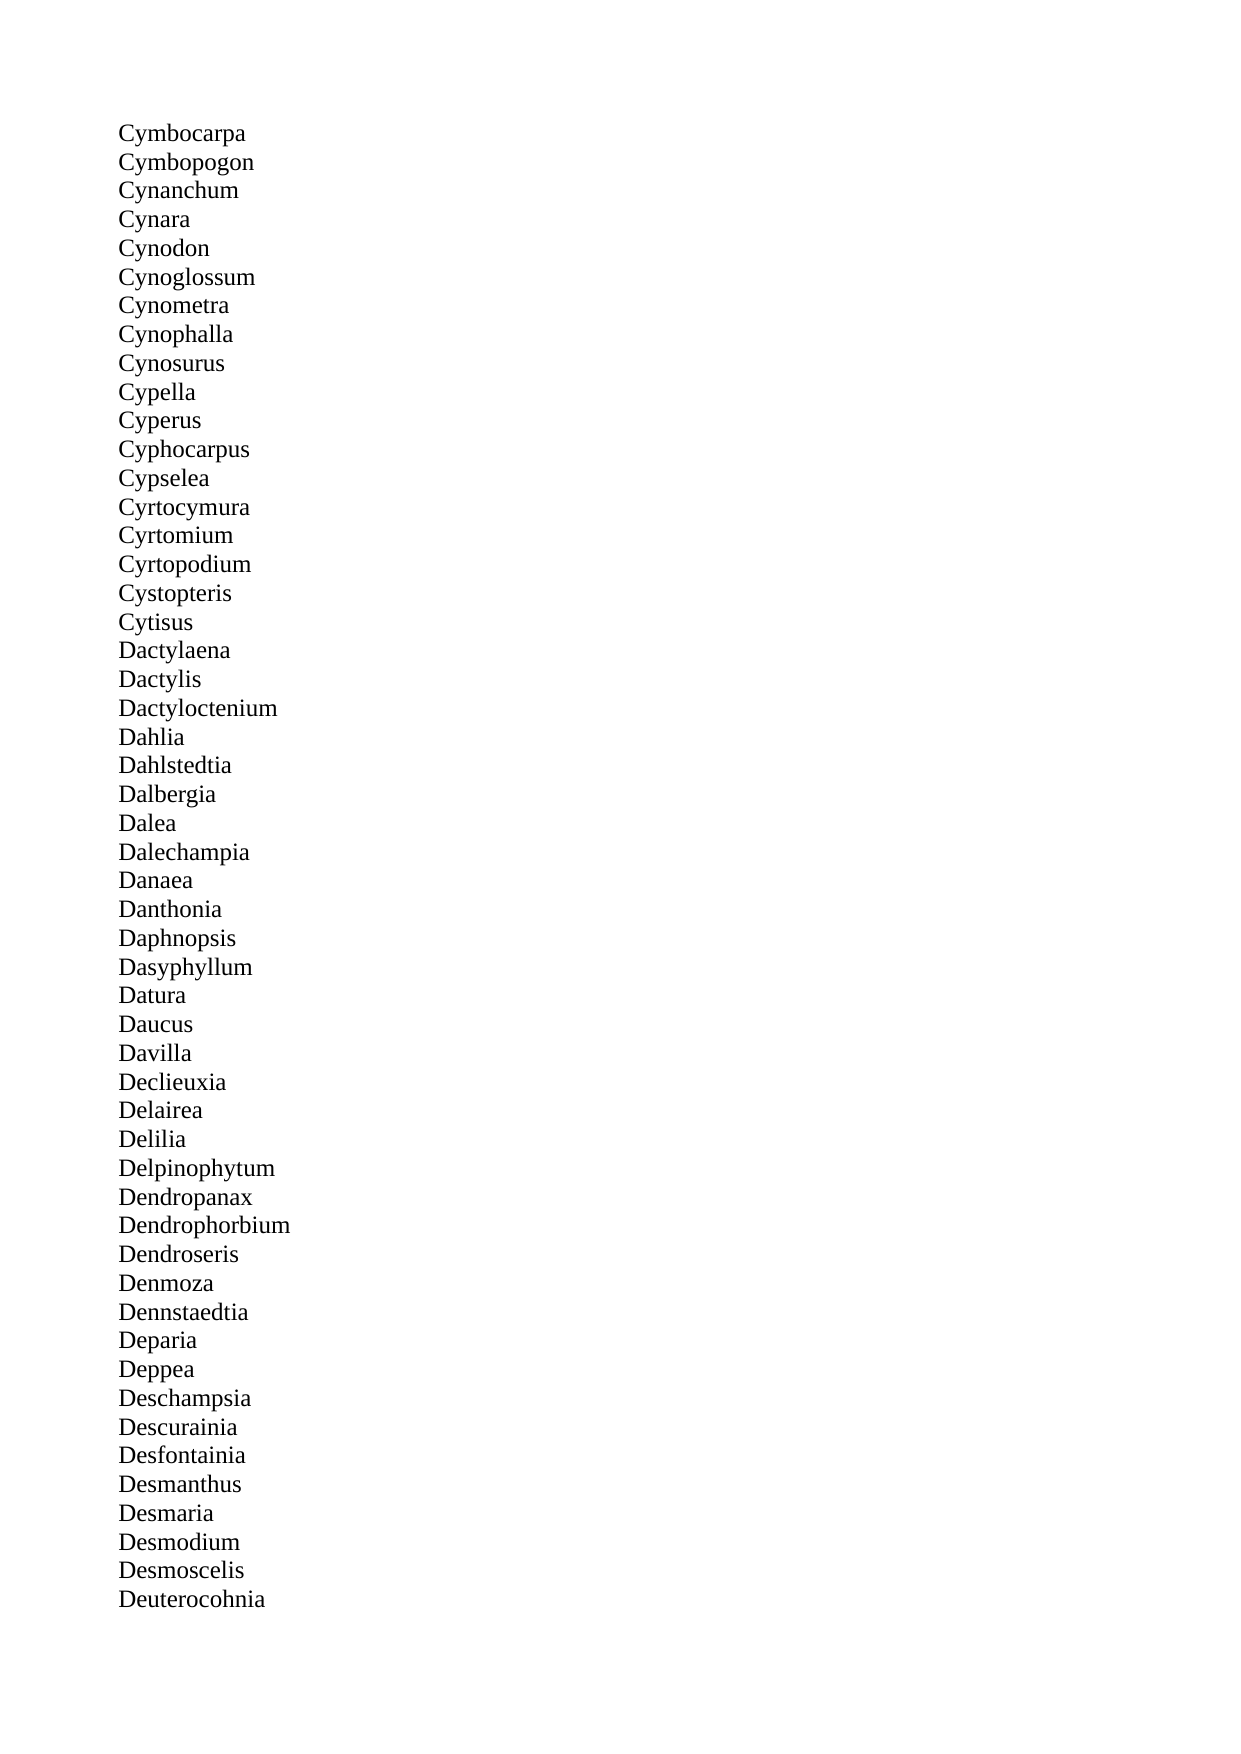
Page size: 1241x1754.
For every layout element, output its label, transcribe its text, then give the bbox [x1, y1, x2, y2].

text Cytisus [118, 607, 1122, 636]
text Cymbocarpa Cymbopogon Cynanchum Cynara Cynodon Cynoglossum Cynometra Cynophalla Cynosurus Cypella Cyperus Cyphocarpus Cypselea Cyrtocymura Cyrtomium Cyrtopodium Cystopteris [118, 118, 1122, 607]
text Dactylaena [118, 636, 1122, 664]
text Dactyloctenium Dahlia Dahlstedtia Dalbergia Dalea Dalechampia Danaea Danthonia Daphnopsis Dasyphyllum Datura Daucus Davilla Declieuxia Delairea Delilia Delpinophytum Dendropanax Dendrophorbium Dendroseris Denmoza Dennstaedtia Deparia Deppea Deschampsia Descurainia Desfontainia Desmanthus Desmaria Desmodium Desmoscelis Deuterocohnia [118, 693, 1122, 1613]
text Dactylis [118, 664, 1122, 693]
